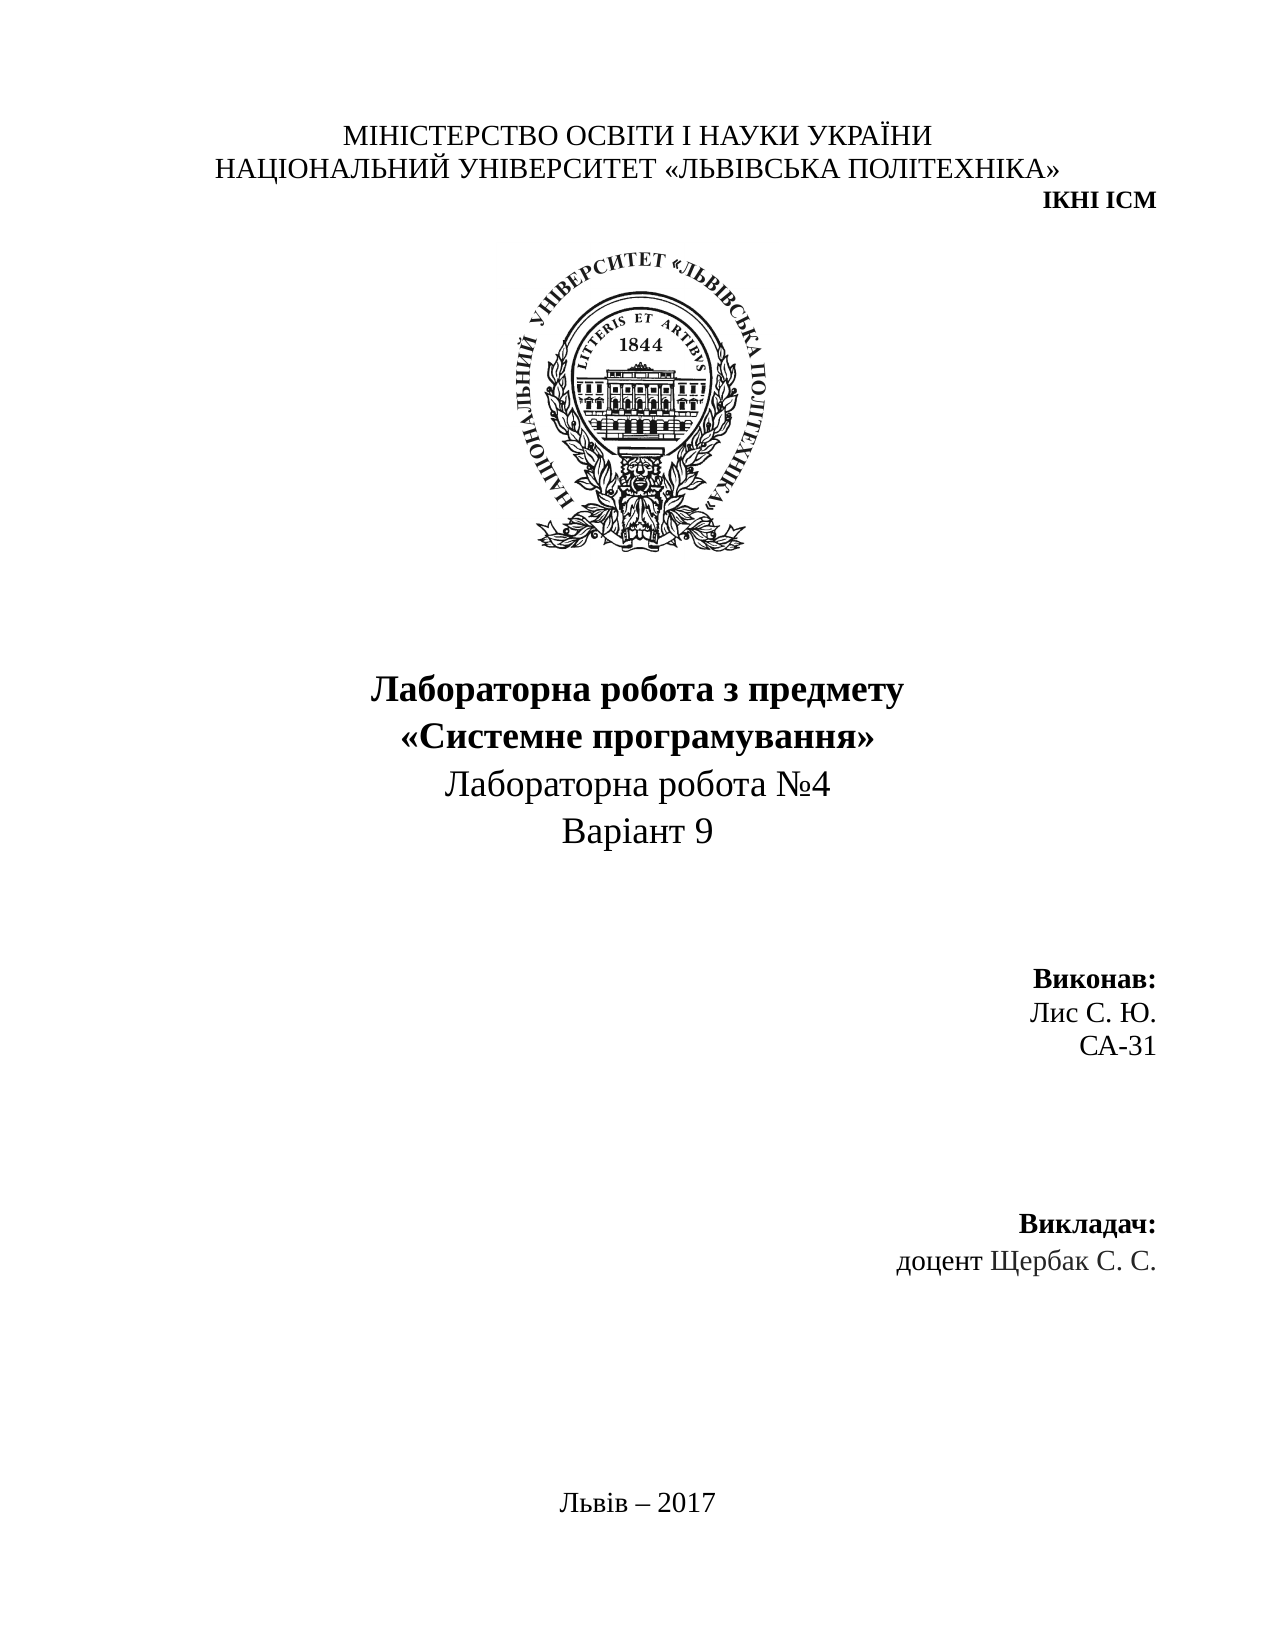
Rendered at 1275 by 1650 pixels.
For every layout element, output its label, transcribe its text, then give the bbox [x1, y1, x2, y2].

text Львів – 2017 [118, 1485, 1157, 1519]
text МІНІСТЕРСТВО ОСВІТИ І НАУКИ УКРАЇНИ НАЦІОНАЛЬНИЙ УНІВЕРСИТЕТ «ЛЬВІВСЬКА ПОЛІТЕХНІКА» [118, 118, 1157, 185]
text ІКНІ ІСМ [118, 185, 1157, 214]
text Лис С. Ю. [118, 995, 1157, 1028]
text Лабораторна робота з предмету [118, 667, 1157, 710]
text Лабораторна робота №4 [118, 761, 1157, 804]
picture [496, 242, 779, 564]
text Варіант 9 [118, 809, 1157, 852]
text доцент Щербак С. С. [118, 1243, 1157, 1277]
text СА-31 [118, 1028, 1157, 1062]
text «Системне програмування» [118, 714, 1157, 757]
text Виконав: [118, 961, 1157, 995]
text Викладач: [118, 1206, 1157, 1240]
